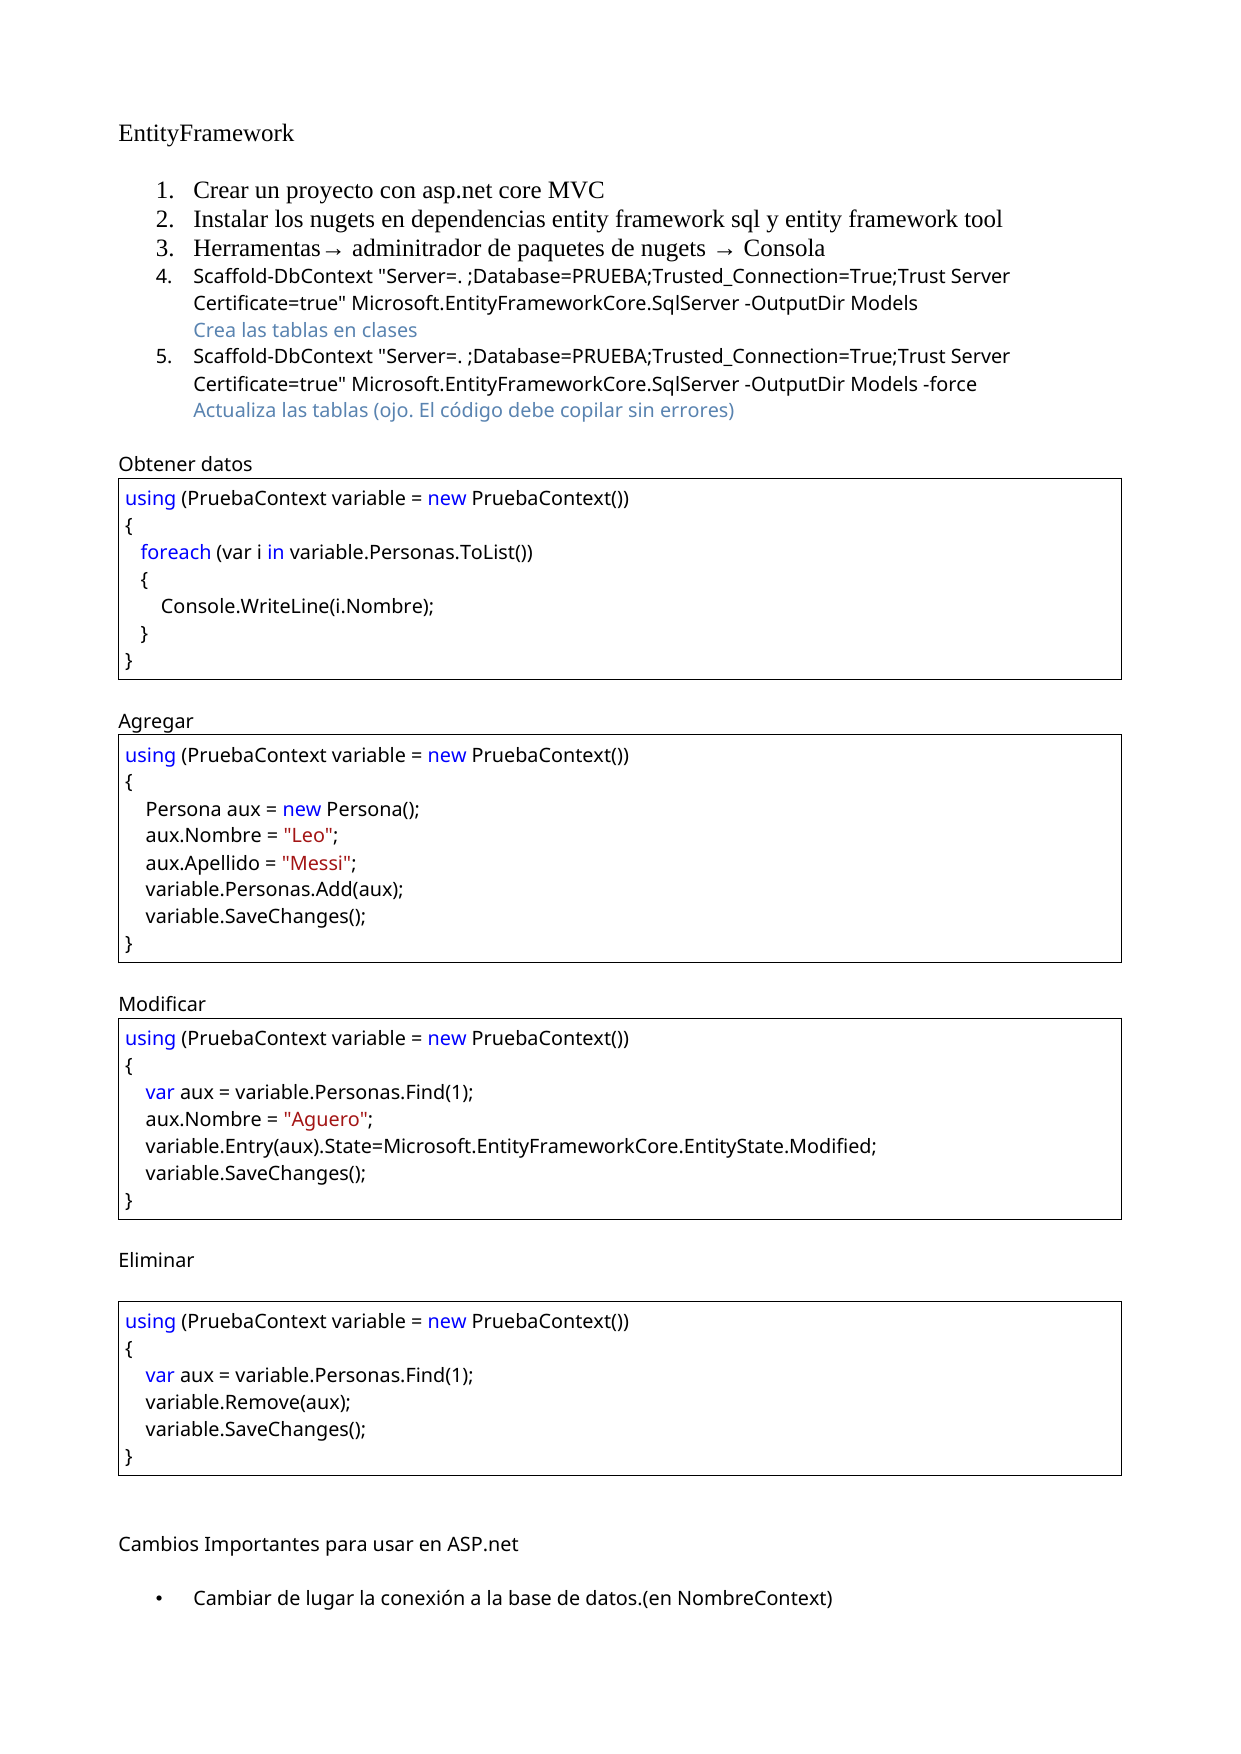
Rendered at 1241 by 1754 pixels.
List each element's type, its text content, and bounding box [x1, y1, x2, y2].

text Obtener datos [118, 451, 1122, 478]
list Crear un proyecto con asp.net core MVC [156, 176, 1122, 204]
list Scaffold-DbContext "Server=. ;Database=PRUEBA;Trusted_Connection=True;Trust Server Certificate=true" Microsoft.EntityFrameworkCore.SqlServer -OutputDir Models -force [156, 343, 1122, 397]
table_header using (PruebaContext variable = new PruebaContext()) { Persona aux = new Persona(); aux.Nombre = "Leo"; aux.Apellido = "Messi"; variable.Personas.Add(aux); variable.SaveChanges(); } [119, 735, 1121, 962]
table_header using (PruebaContext variable = new PruebaContext()) { var aux = variable.Personas.Find(1); aux.Nombre = "Aguero"; variable.Entry(aux).State=Microsoft.EntityFrameworkCore.EntityState.Modified; variable.SaveChanges(); } [119, 1019, 1121, 1219]
list Herramentas→ adminitrador de paquetes de nugets → Consola [156, 233, 1122, 262]
table_header using (PruebaContext variable = new PruebaContext()) { foreach (var i in variable.Personas.ToList()) { Console.WriteLine(i.Nombre); } } [119, 479, 1121, 679]
list Crea las tablas en clases [156, 316, 1122, 343]
text Agregar [118, 707, 1122, 734]
text EntityFramework [118, 118, 1122, 147]
list Cambiar de lugar la conexión a la base de datos.(en NombreContext) [156, 1584, 1122, 1611]
list Instalar los nugets en dependencias entity framework sql y entity framework tool [156, 204, 1122, 233]
text Cambios Importantes para usar en ASP.net [118, 1530, 1122, 1557]
text Modificar [118, 990, 1122, 1017]
text Eliminar [118, 1247, 1122, 1274]
list Scaffold-DbContext "Server=. ;Database=PRUEBA;Trusted_Connection=True;Trust Server Certificate=true" Microsoft.EntityFrameworkCore.SqlServer -OutputDir Models [156, 262, 1122, 316]
table_header using (PruebaContext variable = new PruebaContext()) { var aux = variable.Personas.Find(1); variable.Remove(aux); variable.SaveChanges(); } [119, 1302, 1121, 1475]
list Actualiza las tablas (ojo. El código debe copilar sin errores) [156, 397, 1122, 424]
